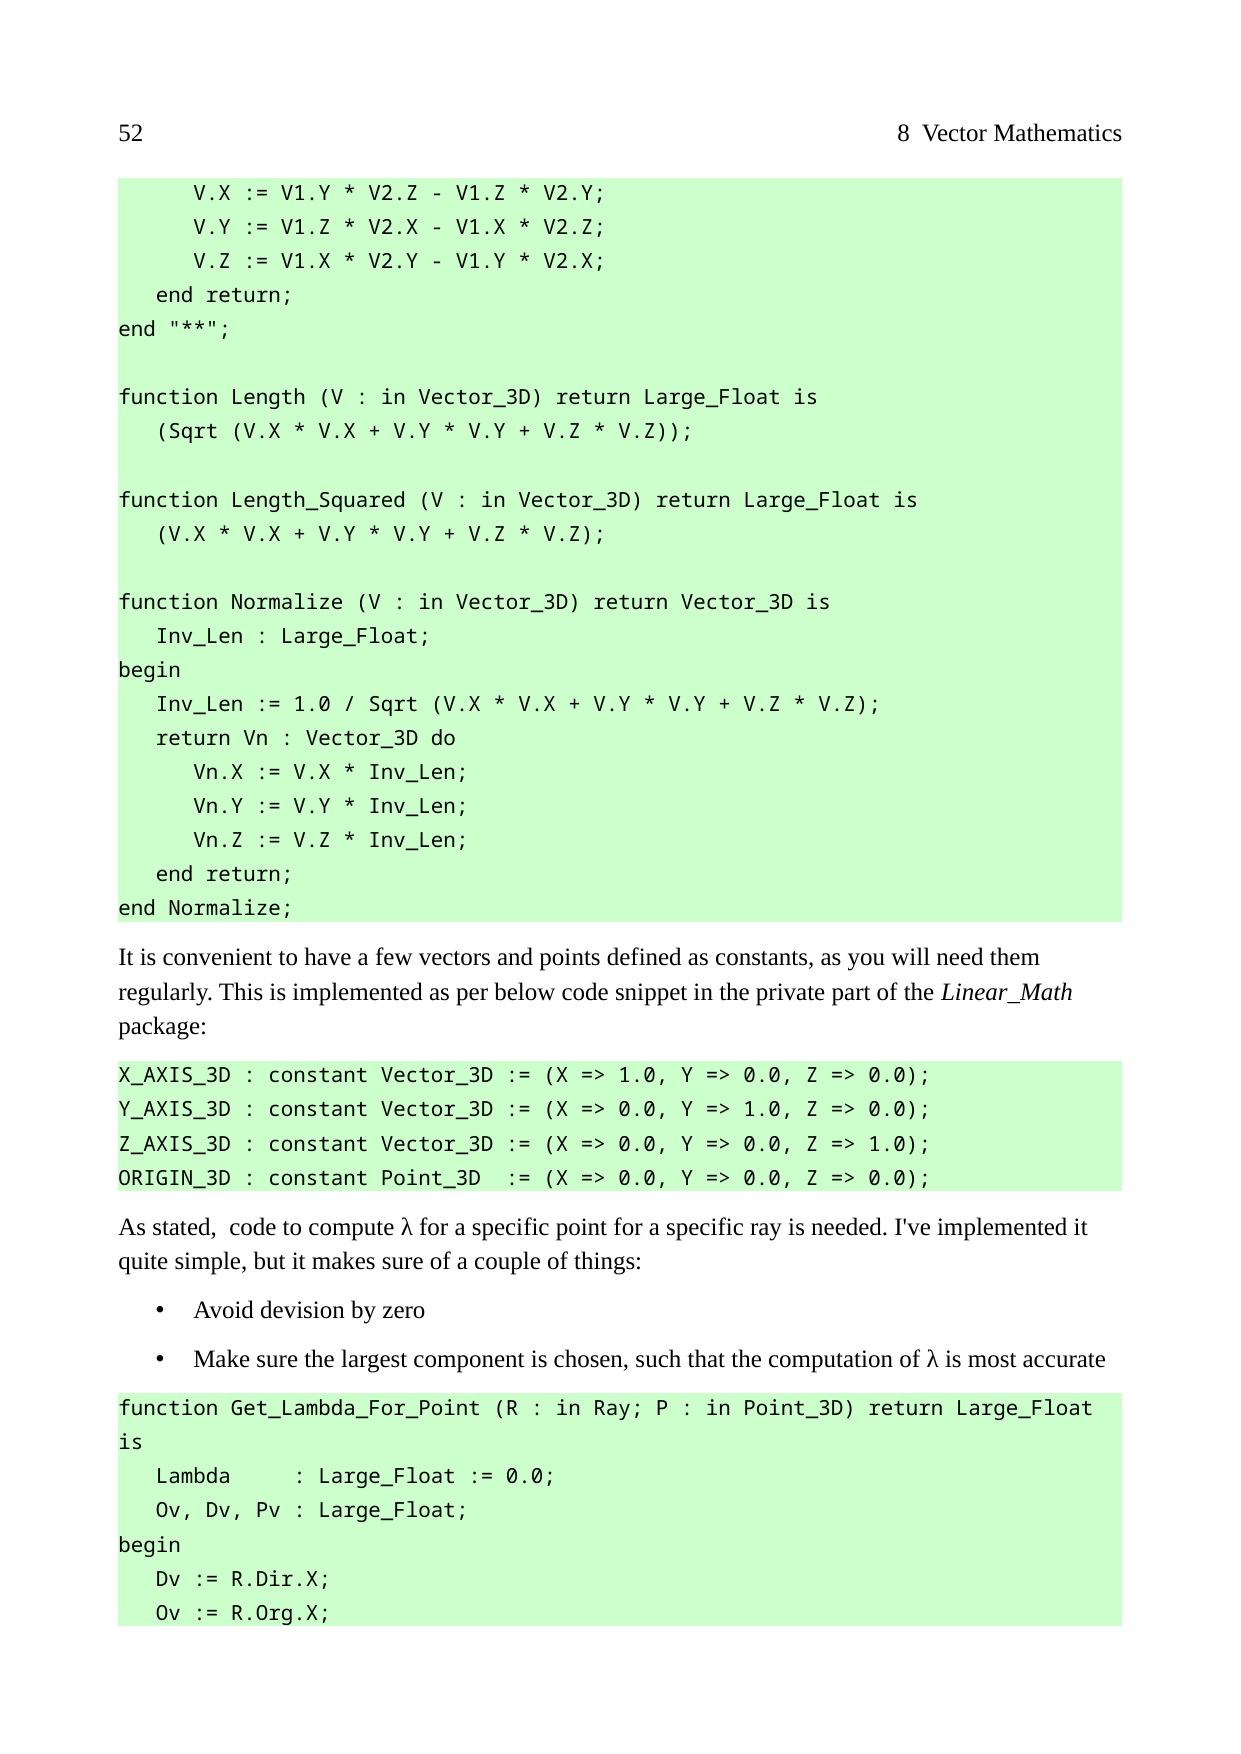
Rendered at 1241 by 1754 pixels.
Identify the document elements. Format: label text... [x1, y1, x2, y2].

text (V.X * V.X + V.Y * V.Y + V.Z * V.Z); [118, 519, 1122, 547]
text end return; [118, 280, 1122, 309]
text Ov := R.Org.X; [118, 1598, 1122, 1626]
text V.Y := V1.Z * V2.X - V1.X * V2.Z; [118, 212, 1122, 241]
text function Normalize (V : in Vector_3D) return Vector_3D is [118, 587, 1122, 615]
text end "**"; [118, 314, 1122, 343]
text Vn.Y := V.Y * Inv_Len; [118, 791, 1122, 820]
text begin [118, 655, 1122, 683]
text It is convenient to have a few vectors and points defined as constants, as you will need them regularly. This is implemented as per below code snippet in the private part of the Linear_Math package: [118, 942, 1122, 1040]
text Vn.X := V.X * Inv_Len; [118, 757, 1122, 786]
text Inv_Len := 1.0 / Sqrt (V.X * V.X + V.Y * V.Y + V.Z * V.Z); [118, 689, 1122, 717]
text return Vn : Vector_3D do [118, 723, 1122, 752]
text function Length_Squared (V : in Vector_3D) return Large_Float is [118, 485, 1122, 513]
text As stated, code to compute λ for a specific point for a specific ray is needed. I've implemented it quite simple, but it makes sure of a couple of things: [118, 1212, 1122, 1275]
text begin [118, 1530, 1122, 1558]
text function Get_Lambda_For_Point (R : in Ray; P : in Point_3D) return Large_Float is [118, 1393, 1122, 1456]
text V.X := V1.Y * V2.Z - V1.Z * V2.Y; [118, 178, 1122, 207]
text function Length (V : in Vector_3D) return Large_Float is [118, 382, 1122, 411]
list Make sure the largest component is chosen, such that the computation of λ is most accurate [156, 1344, 1122, 1373]
text end Normalize; [118, 893, 1122, 922]
text (Sqrt (V.X * V.X + V.Y * V.Y + V.Z * V.Z)); [118, 417, 1122, 445]
text end return; [118, 859, 1122, 888]
list Avoid devision by zero [156, 1295, 1122, 1324]
text Dv := R.Dir.X; [118, 1564, 1122, 1592]
text Z_AXIS_3D : constant Vector_3D := (X => 0.0, Y => 0.0, Z => 1.0); [118, 1129, 1122, 1157]
text V.Z := V1.X * V2.Y - V1.Y * V2.X; [118, 246, 1122, 275]
text Lambda : Large_Float := 0.0; [118, 1462, 1122, 1490]
text ORIGIN_3D : constant Point_3D := (X => 0.0, Y => 0.0, Z => 0.0); [118, 1163, 1122, 1191]
text Y_AXIS_3D : constant Vector_3D := (X => 0.0, Y => 1.0, Z => 0.0); [118, 1094, 1122, 1123]
text Ov, Dv, Pv : Large_Float; [118, 1496, 1122, 1524]
text Vn.Z := V.Z * Inv_Len; [118, 825, 1122, 854]
text Inv_Len : Large_Float; [118, 621, 1122, 649]
text X_AXIS_3D : constant Vector_3D := (X => 1.0, Y => 0.0, Z => 0.0); [118, 1061, 1122, 1089]
